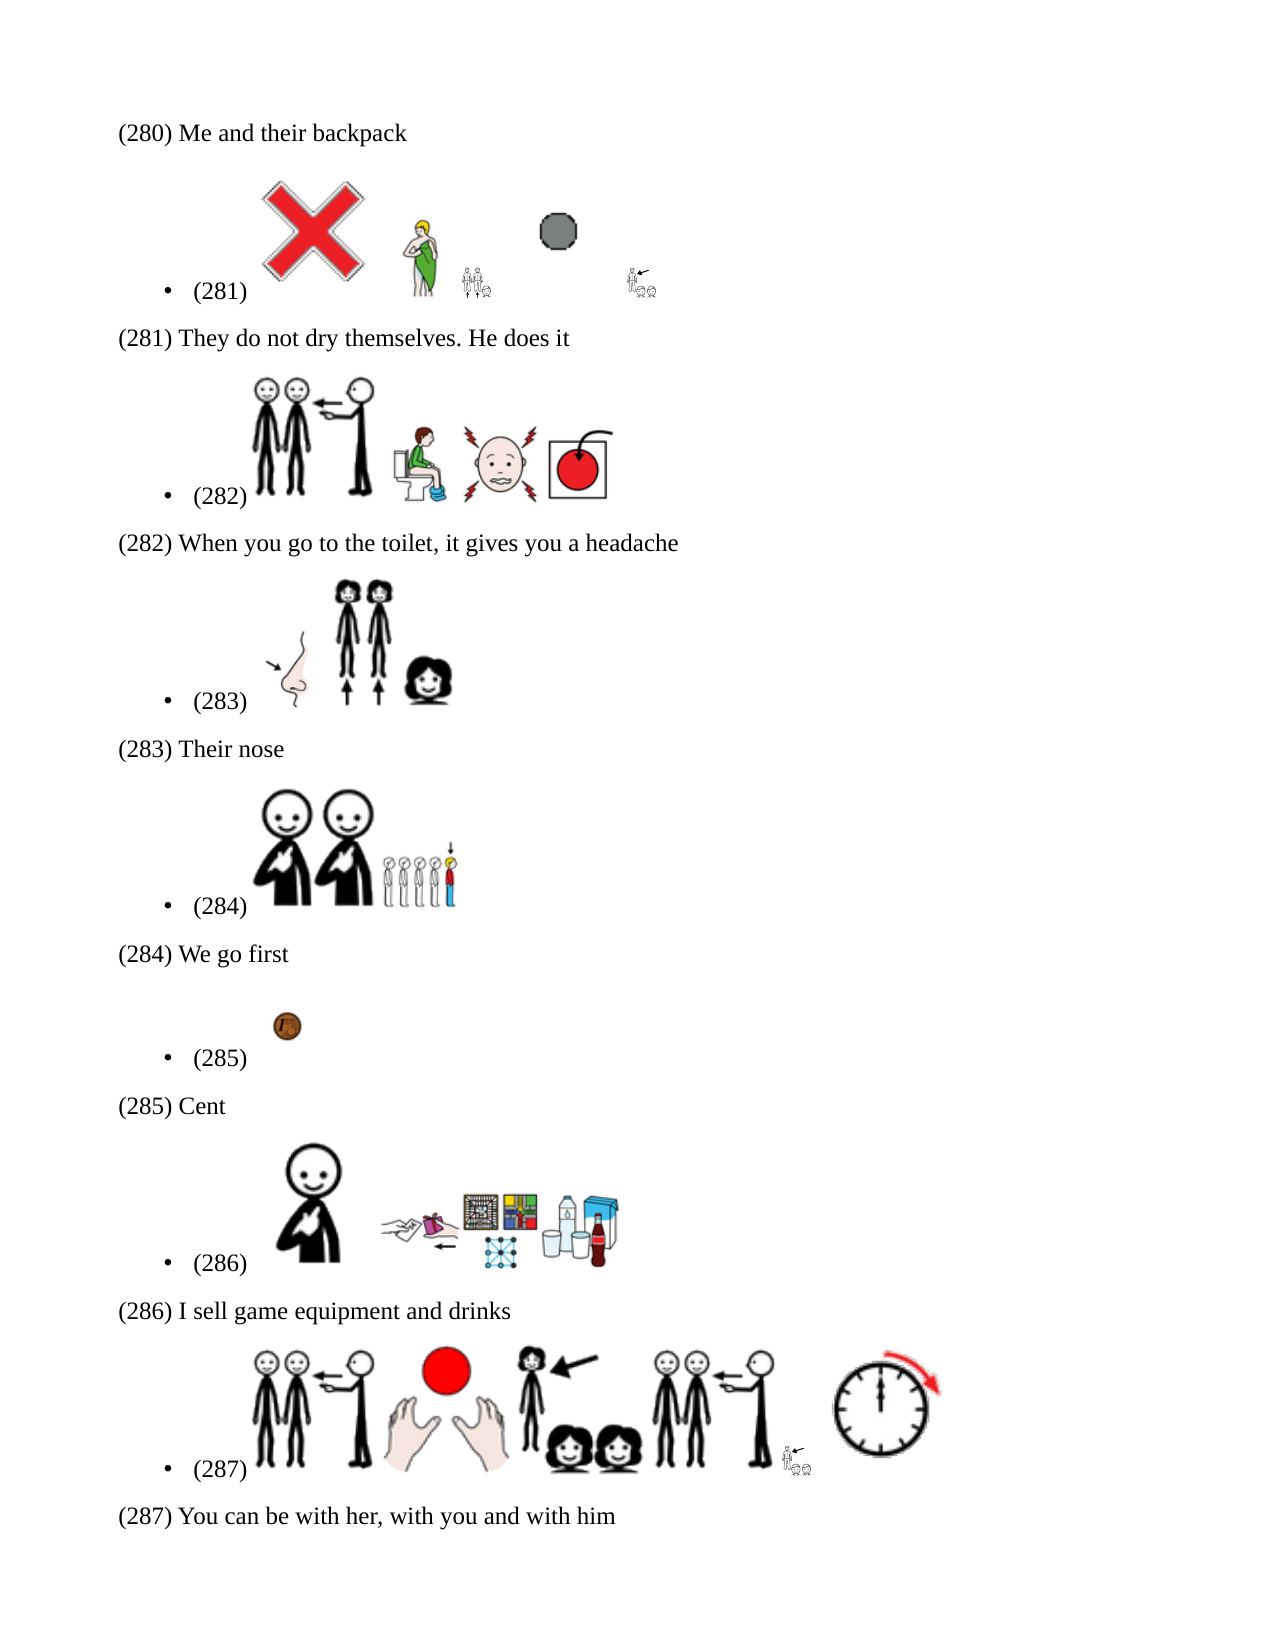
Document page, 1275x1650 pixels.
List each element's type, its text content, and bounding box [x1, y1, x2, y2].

picture [247, 576, 461, 710]
text (284) We go first [118, 939, 1157, 968]
picture [247, 371, 621, 505]
picture [247, 165, 658, 299]
list (281) [164, 166, 1157, 304]
text (286) I sell game equipment and drinks [118, 1296, 1157, 1325]
picture [247, 986, 328, 1067]
list (285) [164, 987, 1157, 1072]
text (280) Me and their backpack [118, 118, 1157, 147]
picture [247, 781, 461, 915]
text (281) They do not dry themselves. He does it [118, 323, 1157, 352]
text (283) Their nose [118, 734, 1157, 762]
text (282) When you go to the toilet, it gives you a headache [118, 528, 1157, 557]
picture [247, 1138, 621, 1272]
list (287) [164, 1344, 1157, 1482]
text (285) Cent [118, 1091, 1157, 1119]
list (283) [164, 576, 1157, 715]
picture [247, 1343, 946, 1477]
list (284) [164, 781, 1157, 920]
text (287) You can be with her, with you and with him [118, 1501, 1157, 1530]
list (286) [164, 1138, 1157, 1277]
list (282) [164, 371, 1157, 510]
